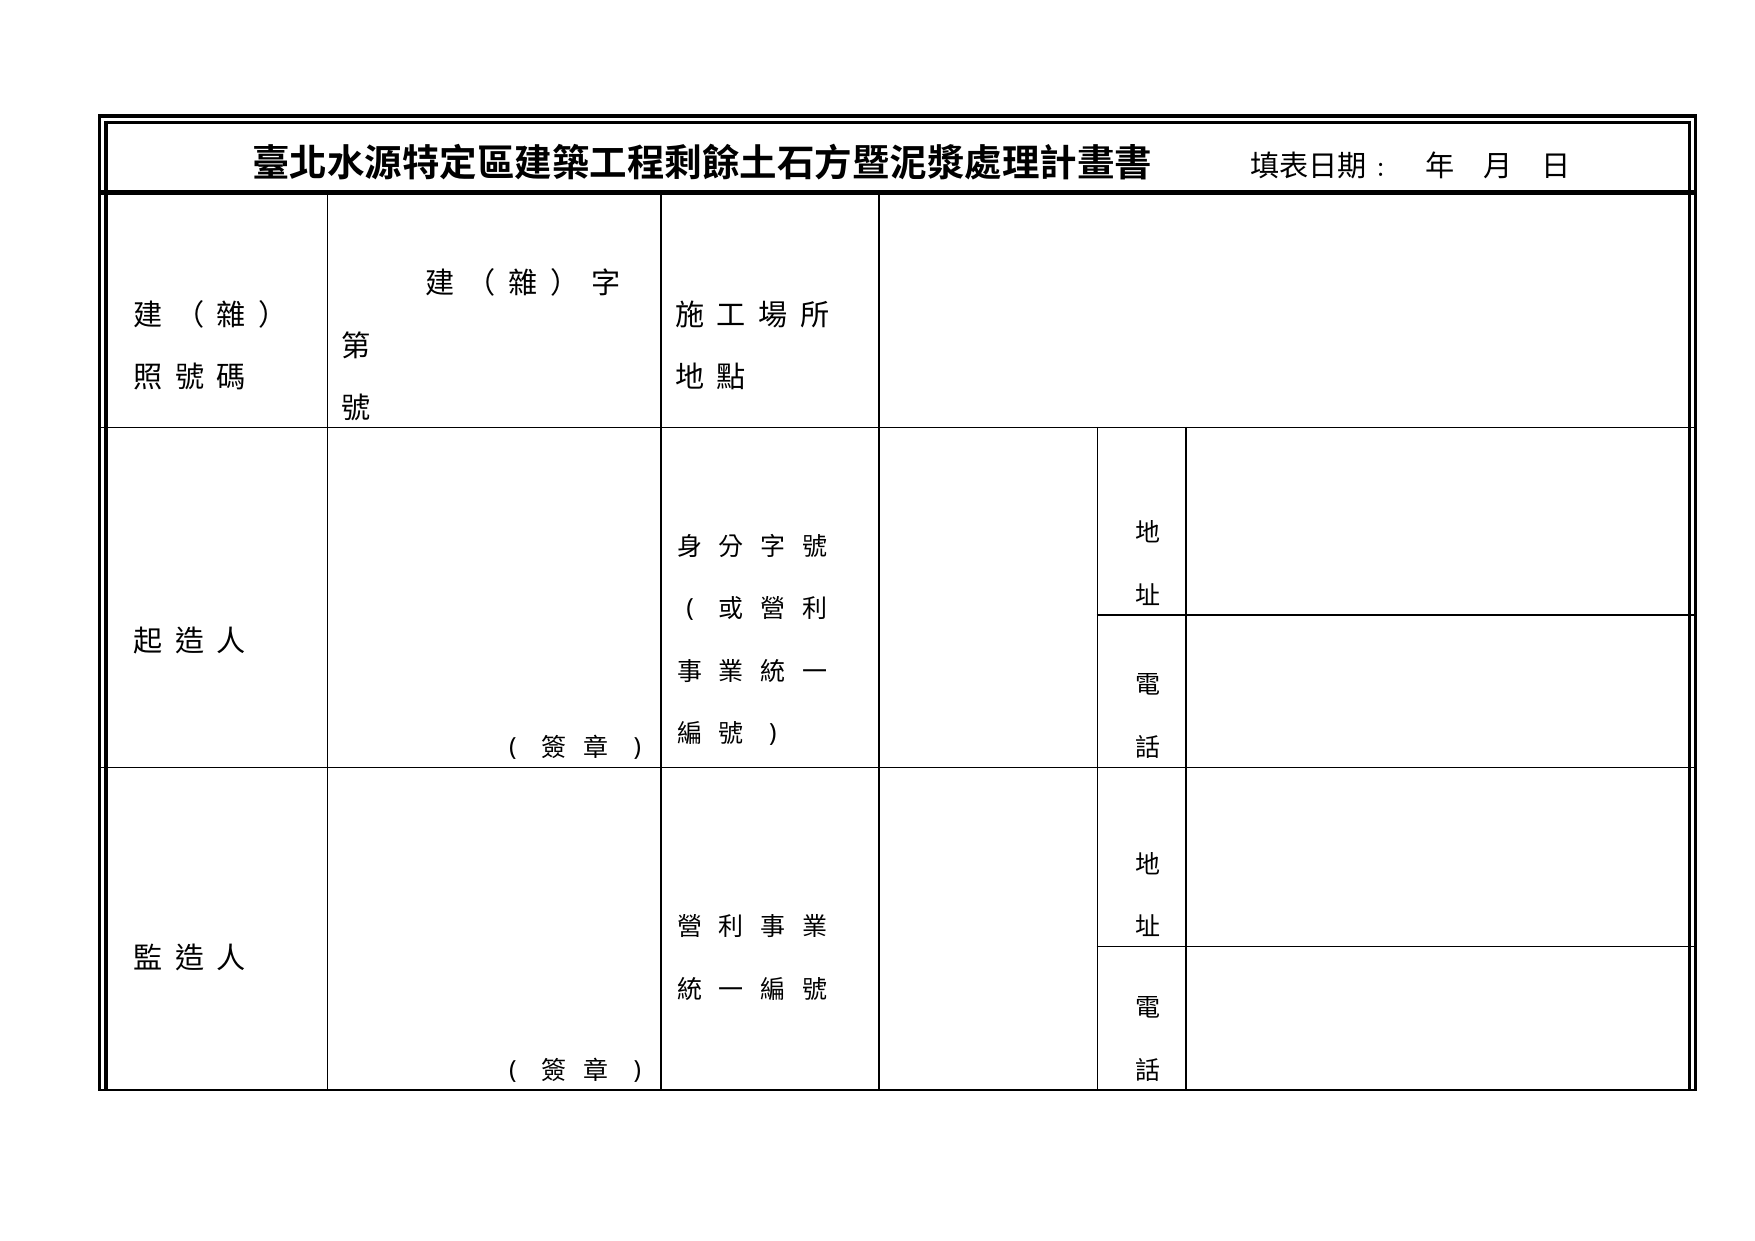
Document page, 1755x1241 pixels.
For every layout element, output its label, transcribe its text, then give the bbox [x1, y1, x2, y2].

table_cell 地 址 [1098, 428, 1185, 614]
table_cell (簽章) [328, 428, 660, 766]
table_cell [880, 768, 1097, 1089]
table_cell 起造人 [108, 428, 327, 766]
table_cell 營利事業統一編號 [662, 768, 878, 1089]
table_cell [1187, 428, 1688, 614]
table_cell 施工場所地點 [662, 195, 878, 427]
table_cell 建（雜）照號碼 [108, 195, 327, 427]
table_cell [880, 195, 1688, 427]
table_cell 電話 [1098, 616, 1185, 766]
table_cell [1187, 616, 1688, 766]
table_cell [1187, 768, 1688, 946]
table_header 臺北水源特定區建築工程剩餘土石方暨泥漿處理計畫書 填表日期﹕ 年 月 日 [103, 118, 1692, 190]
table_cell 建（雜）字第 號 [328, 195, 660, 427]
table_cell [880, 428, 1097, 766]
table_cell [1187, 947, 1688, 1089]
table_cell 地 址 [1098, 768, 1185, 946]
table_cell (簽章) [328, 768, 660, 1089]
table_cell 身分字號(或營利事業統一編號) [662, 428, 878, 766]
table_cell 電話 [1098, 947, 1185, 1089]
table_cell 監造人 [108, 768, 327, 1089]
